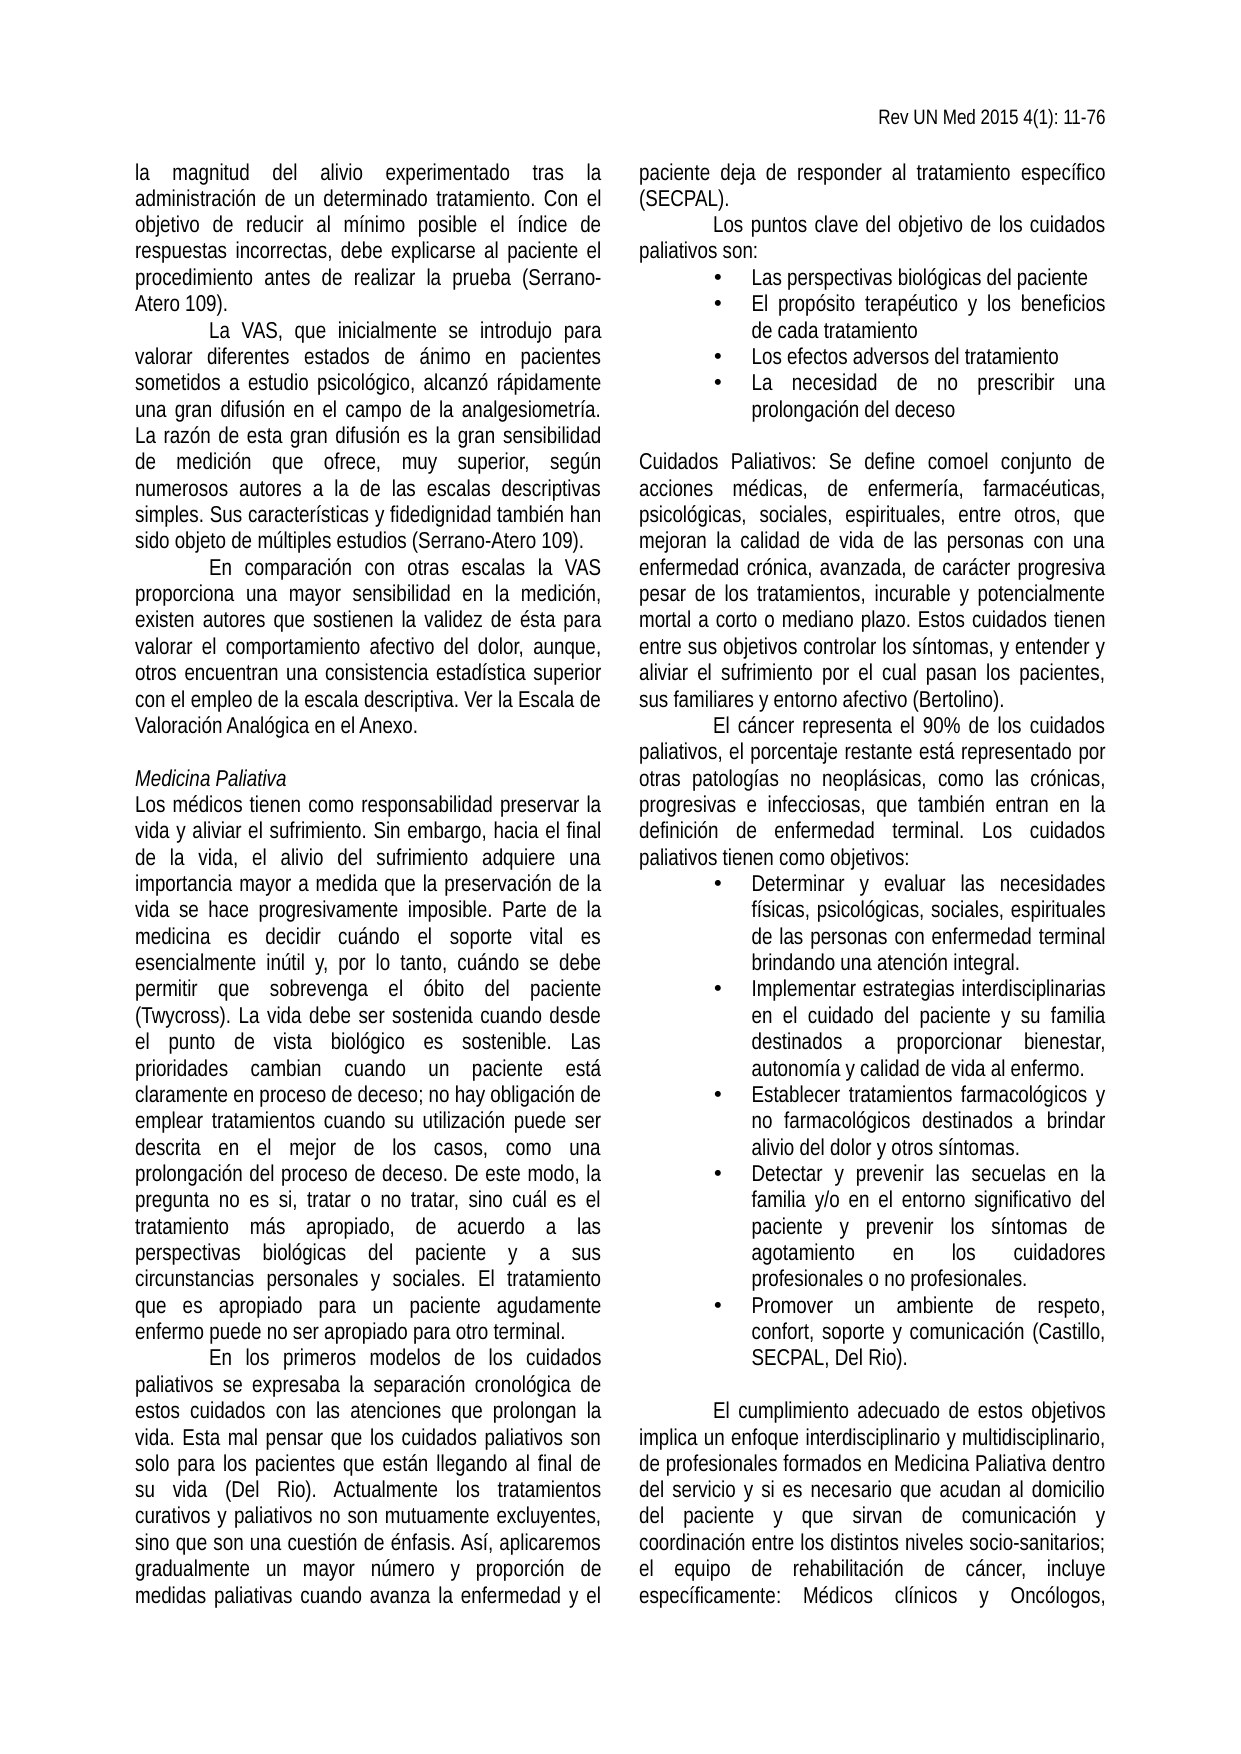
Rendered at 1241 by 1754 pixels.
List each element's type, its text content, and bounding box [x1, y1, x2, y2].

text En los primeros modelos de los cuidados paliativos se expresaba la separación cronológica de estos cuidados con las atenciones que prolongan la vida. Esta mal pensar que los cuidados paliativos son solo para los pacientes que están llegando al final de su vida (Del Rio). Actualmente los tratamientos curativos y paliativos no son mutuamente excluyentes, sino que son una cuestión de énfasis. Así, aplicaremos gradualmente un mayor número y proporción de medidas paliativas cuando avanza la enfermedad y el [135, 1344, 601, 1608]
list Promover un ambiente de respeto, confort, soporte y comunicación (Castillo, SECPAL, Del Rio). [714, 1292, 1106, 1371]
list Las perspectivas biológicas del paciente [714, 264, 1106, 290]
text Los médicos tienen como responsabilidad preservar la vida y aliviar el sufrimiento. Sin embargo, hacia el final de la vida, el alivio del sufrimiento adquiere una importancia mayor a medida que la preservación de la vida se hace progresivamente imposible. Parte de la medicina es decidir cuándo el soporte vital es esencialmente inútil y, por lo tanto, cuándo se debe permitir que sobrevenga el óbito del paciente (Twycross). La vida debe ser sostenida cuando desde el punto de vista biológico es sostenible. Las prioridades cambian cuando un paciente está claramente en proceso de deceso; no hay obligación de emplear tratamientos cuando su utilización puede ser descrita en el mejor de los casos, como una prolongación del proceso de deceso. De este modo, la pregunta no es si, tratar o no tratar, sino cuál es el tratamiento más apropiado, de acuerdo a las perspectivas biológicas del paciente y a sus circunstancias personales y sociales. El tratamiento que es apropiado para un paciente agudamente enfermo puede no ser apropiado para otro terminal. [135, 791, 601, 1344]
list Establecer tratamientos farmacológicos y no farmacológicos destinados a brindar alivio del dolor y otros síntomas. [714, 1081, 1106, 1160]
text Medicina Paliativa [135, 764, 601, 791]
text El cumplimiento adecuado de estos objetivos implica un enfoque interdisciplinario y multidisciplinario, de profesionales formados en Medicina Paliativa dentro del servicio y si es necesario que acudan al domicilio del paciente y que sirvan de comunicación y coordinación entre los distintos niveles socio-sanitarios; el equipo de rehabilitación de cáncer, incluye específicamente: Médicos clínicos y Oncólogos, [639, 1397, 1106, 1608]
list Implementar estrategias interdisciplinarias en el cuidado del paciente y su familia destinados a proporcionar bienestar, autonomía y calidad de vida al enfermo. [714, 975, 1106, 1081]
list Detectar y prevenir las secuelas en la familia y/o en el entorno significativo del paciente y prevenir los síntomas de agotamiento en los cuidadores profesionales o no profesionales. [714, 1160, 1106, 1292]
text En comparación con otras escalas la VAS proporciona una mayor sensibilidad en la medición, existen autores que sostienen la validez de ésta para valorar el comportamiento afectivo del dolor, aunque, otros encuentran una consistencia estadística superior con el empleo de la escala descriptiva. Ver la Escala de Valoración Analógica en el Anexo. [135, 554, 601, 738]
list Determinar y evaluar las necesidades físicas, psicológicas, sociales, espirituales de las personas con enfermedad terminal brindando una atención integral. [714, 870, 1106, 975]
list La necesidad de no prescribir una prolongación del deceso [714, 369, 1106, 422]
text El cáncer representa el 90% de los cuidados paliativos, el porcentaje restante está representado por otras patologías no neoplásicas, como las crónicas, progresivas e infecciosas, que también entran en la definición de enfermedad terminal. Los cuidados paliativos tienen como objetivos: [639, 712, 1106, 870]
text paciente deja de responder al tratamiento específico (SECPAL). [639, 158, 1106, 211]
text Los puntos clave del objetivo de los cuidados paliativos son: [639, 211, 1106, 264]
list El propósito terapéutico y los beneficios de cada tratamiento [714, 290, 1106, 343]
text Cuidados Paliativos: Se define comoel conjunto de acciones médicas, de enfermería, farmacéuticas, psicológicas, sociales, espirituales, entre otros, que mejoran la calidad de vida de las personas con una enfermedad crónica, avanzada, de carácter progresiva pesar de los tratamientos, incurable y potencialmente mortal a corto o mediano plazo. Estos cuidados tienen entre sus objetivos controlar los síntomas, y entender y aliviar el sufrimiento por el cual pasan los pacientes, sus familiares y entorno afectivo (Bertolino). [639, 448, 1106, 712]
text La VAS, que inicialmente se introdujo para valorar diferentes estados de ánimo en pacientes sometidos a estudio psicológico, alcanzó rápidamente una gran difusión en el campo de la analgesiometría. La razón de esta gran difusión es la gran sensibilidad de medición que ofrece, muy superior, según numerosos autores a la de las escalas descriptivas simples. Sus características y fidedignidad también han sido objeto de múltiples estudios (Serrano-Atero 109). [135, 317, 601, 554]
text la magnitud del alivio experimentado tras la administración de un determinado tratamiento. Con el objetivo de reducir al mínimo posible el índice de respuestas incorrectas, debe explicarse al paciente el procedimiento antes de realizar la prueba (Serrano-Atero 109). [135, 158, 601, 317]
list Los efectos adversos del tratamiento [714, 343, 1106, 369]
